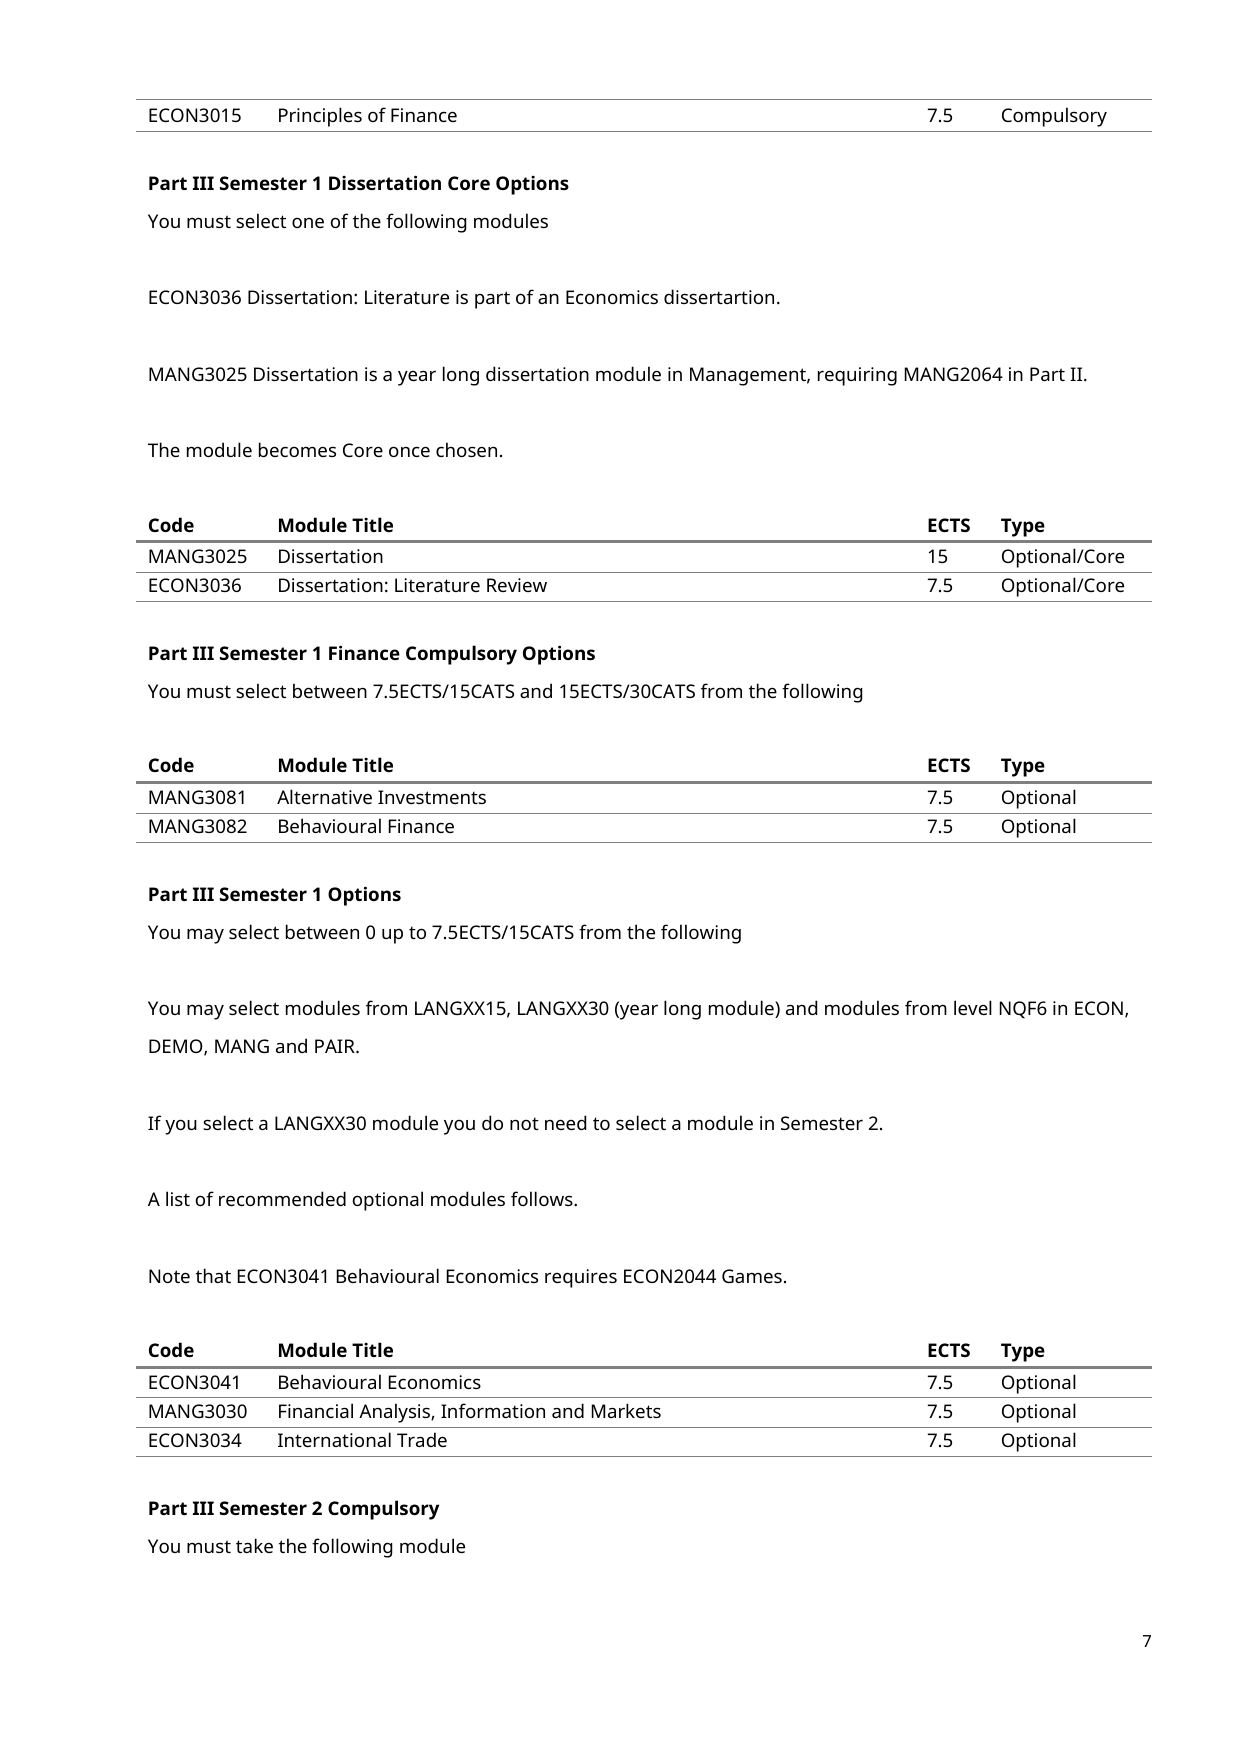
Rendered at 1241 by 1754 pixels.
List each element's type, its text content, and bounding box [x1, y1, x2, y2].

table_cell Module Title [266, 1338, 916, 1366]
table_cell 7.5 [916, 814, 989, 842]
table_cell Optional [989, 1398, 1152, 1427]
table_cell Code [136, 1338, 266, 1366]
table_cell International Trade [266, 1428, 916, 1456]
table_cell Part III Semester 1 Dissertation Core Options You must select one of the following modules ECON3036 Dissertation: Literature is part of an Economics dissertartion. MANG3025 Dissertation is a year long dissertation module in Management, requiring MANG2064 in Part II. The module becomes Core once chosen. [136, 132, 1152, 512]
table_cell Behavioural Economics [266, 1369, 916, 1397]
table_cell ECTS [916, 1338, 989, 1366]
table_cell Code [136, 512, 266, 540]
table_cell ECON3034 [136, 1428, 266, 1456]
table_cell MANG3030 [136, 1398, 266, 1427]
table_cell Part III Semester 2 Compulsory You must take the following module [136, 1457, 1152, 1608]
table_cell ECON3015 [136, 100, 266, 131]
table_cell Type [989, 1338, 1152, 1366]
table_cell Dissertation: Literature Review [266, 573, 916, 601]
table_cell ECTS [916, 512, 989, 540]
table_cell Optional [989, 1428, 1152, 1456]
table_cell 7.5 [916, 100, 989, 131]
table_cell Compulsory [989, 100, 1152, 131]
table_cell Type [989, 753, 1152, 781]
table_cell Optional [989, 784, 1152, 812]
table_cell 7.5 [916, 784, 989, 812]
table_cell MANG3082 [136, 814, 266, 842]
table_cell ECON3036 [136, 573, 266, 601]
table_cell Module Title [266, 512, 916, 540]
table_cell Part III Semester 1 Finance Compulsory Options You must select between 7.5ECTS/15CATS and 15ECTS/30CATS from the following [136, 602, 1152, 753]
table_cell 7.5 [916, 1428, 989, 1456]
table_cell Behavioural Finance [266, 814, 916, 842]
table_cell Code [136, 753, 266, 781]
table_cell 15 [916, 543, 989, 572]
table_cell Optional [989, 814, 1152, 842]
table_cell ECTS [916, 753, 989, 781]
table_cell 7.5 [916, 573, 989, 601]
table_cell MANG3025 [136, 543, 266, 572]
table_cell Financial Analysis, Information and Markets [266, 1398, 916, 1427]
table_cell MANG3081 [136, 784, 266, 812]
table_cell Dissertation [266, 543, 916, 572]
table_cell 7.5 [916, 1369, 989, 1397]
table_cell Principles of Finance [266, 100, 916, 131]
table_cell 7.5 [916, 1398, 989, 1427]
table_cell Optional [989, 1369, 1152, 1397]
table_cell Optional/Core [989, 543, 1152, 572]
table_cell Part III Semester 1 Options You may select between 0 up to 7.5ECTS/15CATS from the following You may select modules from LANGXX15, LANGXX30 (year long module) and modules from level NQF6 in ECON, DEMO, MANG and PAIR. If you select a LANGXX30 module you do not need to select a module in Semester 2. A list of recommended optional modules follows. Note that ECON3041 Behavioural Economics requires ECON2044 Games. [136, 843, 1152, 1338]
table_cell Alternative Investments [266, 784, 916, 812]
table_cell ECON3041 [136, 1369, 266, 1397]
table_cell Type [989, 512, 1152, 540]
table_cell Optional/Core [989, 573, 1152, 601]
table_cell Module Title [266, 753, 916, 781]
